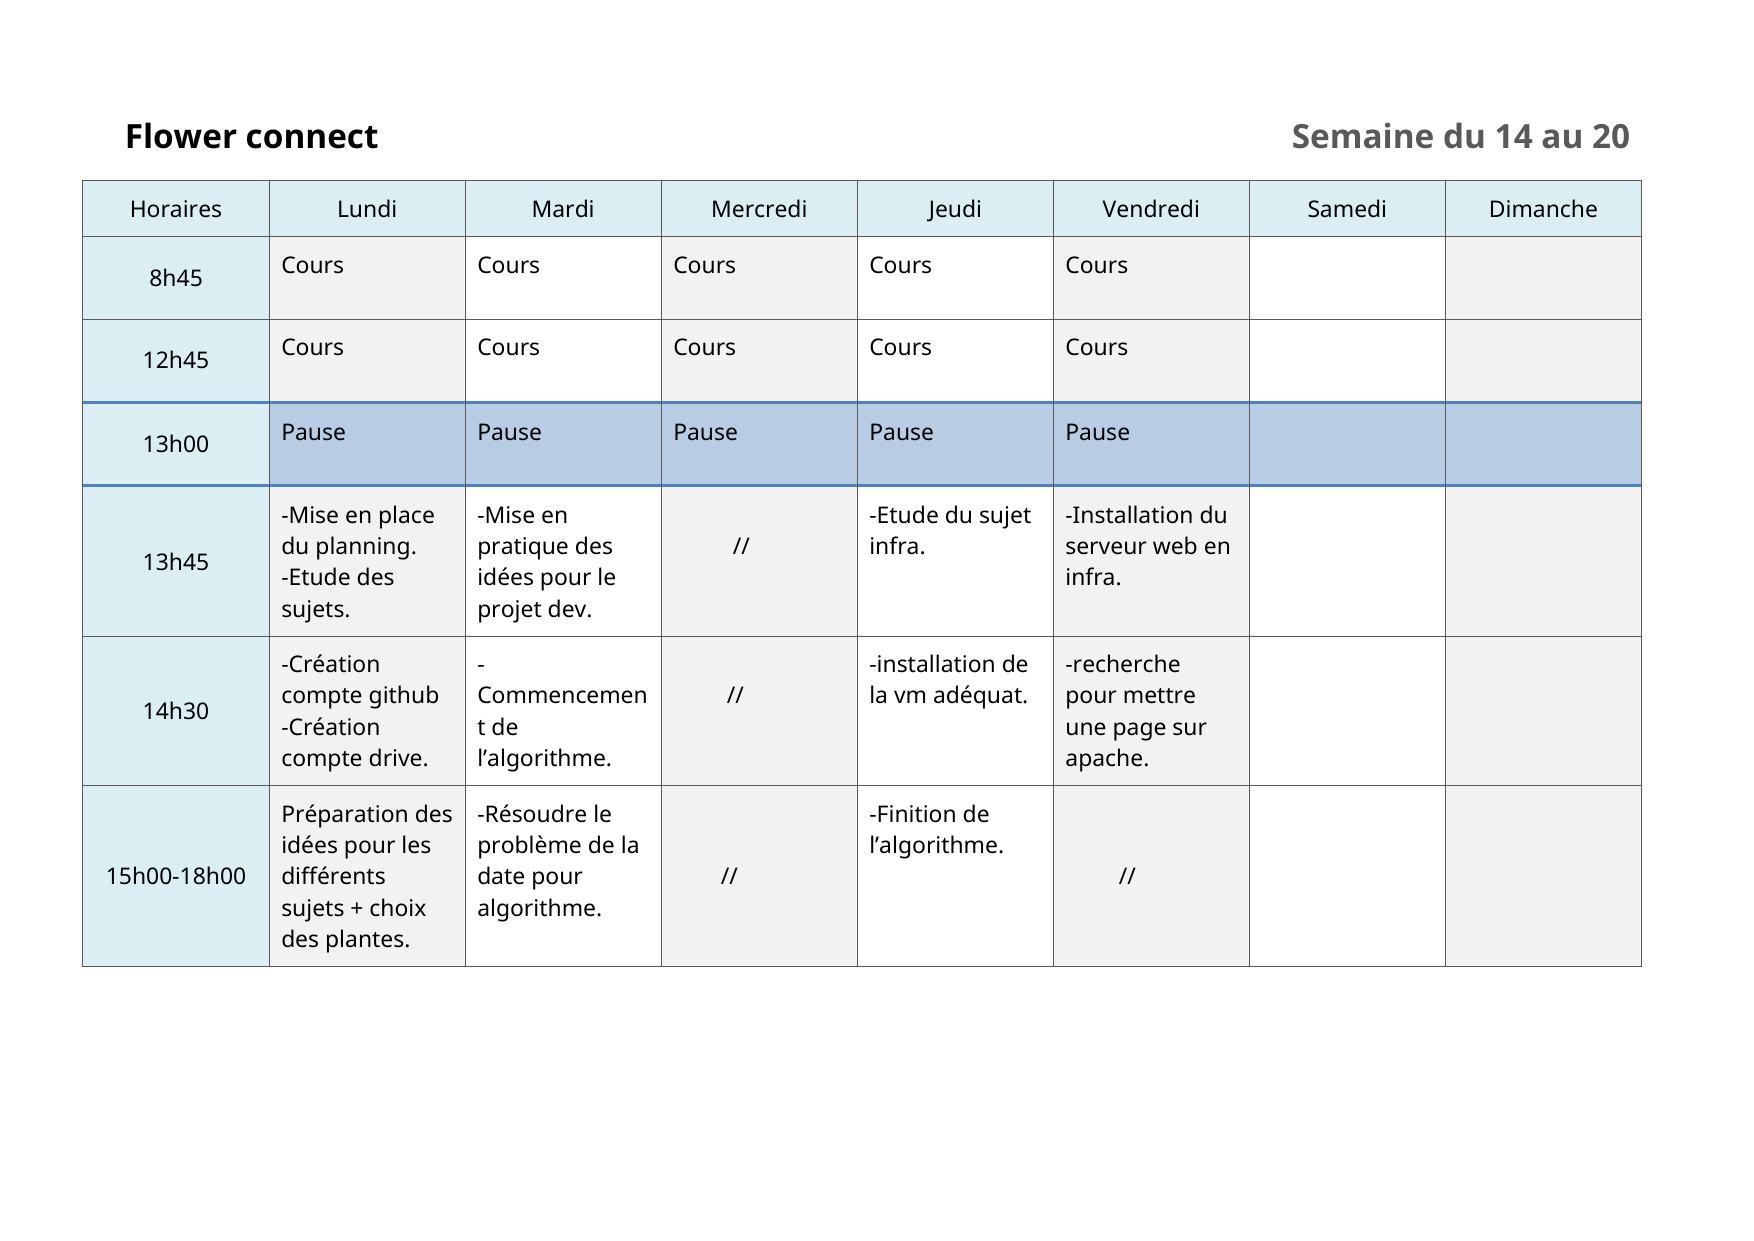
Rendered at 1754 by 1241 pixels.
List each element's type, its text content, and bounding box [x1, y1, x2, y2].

table_header Dimanche [1446, 181, 1641, 236]
table_cell -Mise en place du planning. -Etude des sujets. [270, 487, 465, 636]
table_header Horaires [83, 181, 269, 236]
table_cell Cours [662, 237, 857, 319]
table_cell Cours [1054, 237, 1249, 319]
table_cell Cours [270, 320, 465, 401]
table_cell -installation de la vm adéquat. [858, 637, 1053, 785]
table_cell 14h30 [83, 637, 269, 785]
table_cell -Résoudre le problème de la date pour algorithme. [466, 786, 661, 966]
table_cell [1250, 637, 1445, 785]
table_cell [1446, 786, 1641, 966]
table_cell -Finition de l’algorithme. [858, 786, 1053, 966]
table_cell [1446, 237, 1641, 319]
table_cell // [662, 487, 857, 636]
table_cell Cours [466, 237, 661, 319]
table_cell Pause [662, 404, 857, 484]
table_cell [1250, 786, 1445, 966]
table_cell -Commencement de l’algorithme. [466, 637, 661, 785]
table_cell 8h45 [83, 237, 269, 319]
table_cell Cours [662, 320, 857, 401]
table_cell // [662, 786, 857, 966]
table_header Vendredi [1054, 181, 1249, 236]
table_cell [1250, 404, 1445, 484]
table_cell -recherche pour mettre une page sur apache. [1054, 637, 1249, 785]
table_header Samedi [1250, 181, 1445, 236]
table_cell Pause [1054, 404, 1249, 484]
table_cell [1250, 487, 1445, 636]
table_cell Pause [858, 404, 1053, 484]
table_cell Cours [858, 237, 1053, 319]
table_cell // [1054, 786, 1249, 966]
table_header Mardi [466, 181, 661, 236]
table_cell 13h00 [83, 404, 269, 484]
table_header Lundi [270, 181, 465, 236]
table_cell -Installation du serveur web en infra. [1054, 487, 1249, 636]
table_cell Pause [270, 404, 465, 484]
table_cell [1446, 487, 1641, 636]
table_cell 12h45 [83, 320, 269, 401]
table_cell [1250, 237, 1445, 319]
table_cell Pause [466, 404, 661, 484]
table_cell Cours [270, 237, 465, 319]
table_header Jeudi [858, 181, 1053, 236]
table_cell -Etude du sujet infra. [858, 487, 1053, 636]
table_header Mercredi [662, 181, 857, 236]
table_cell [1446, 320, 1641, 401]
table_cell // [662, 637, 857, 785]
table_cell Préparation des idées pour les différents sujets + choix des plantes. [270, 786, 465, 966]
table_cell Cours [858, 320, 1053, 401]
table_header Flower connect [113, 113, 826, 180]
table_cell 15h00-18h00 [83, 786, 269, 966]
table_cell Cours [466, 320, 661, 401]
table_cell Cours [1054, 320, 1249, 401]
table_cell 13h45 [83, 487, 269, 636]
table_cell [1446, 637, 1641, 785]
table_cell -Mise en pratique des idées pour le projet dev. [466, 487, 661, 636]
table_cell -Création compte github -Création compte drive. [270, 637, 465, 785]
table_cell [1250, 320, 1445, 401]
table_cell [1446, 404, 1641, 484]
table_header Semaine du 14 au 20 [826, 113, 1642, 180]
